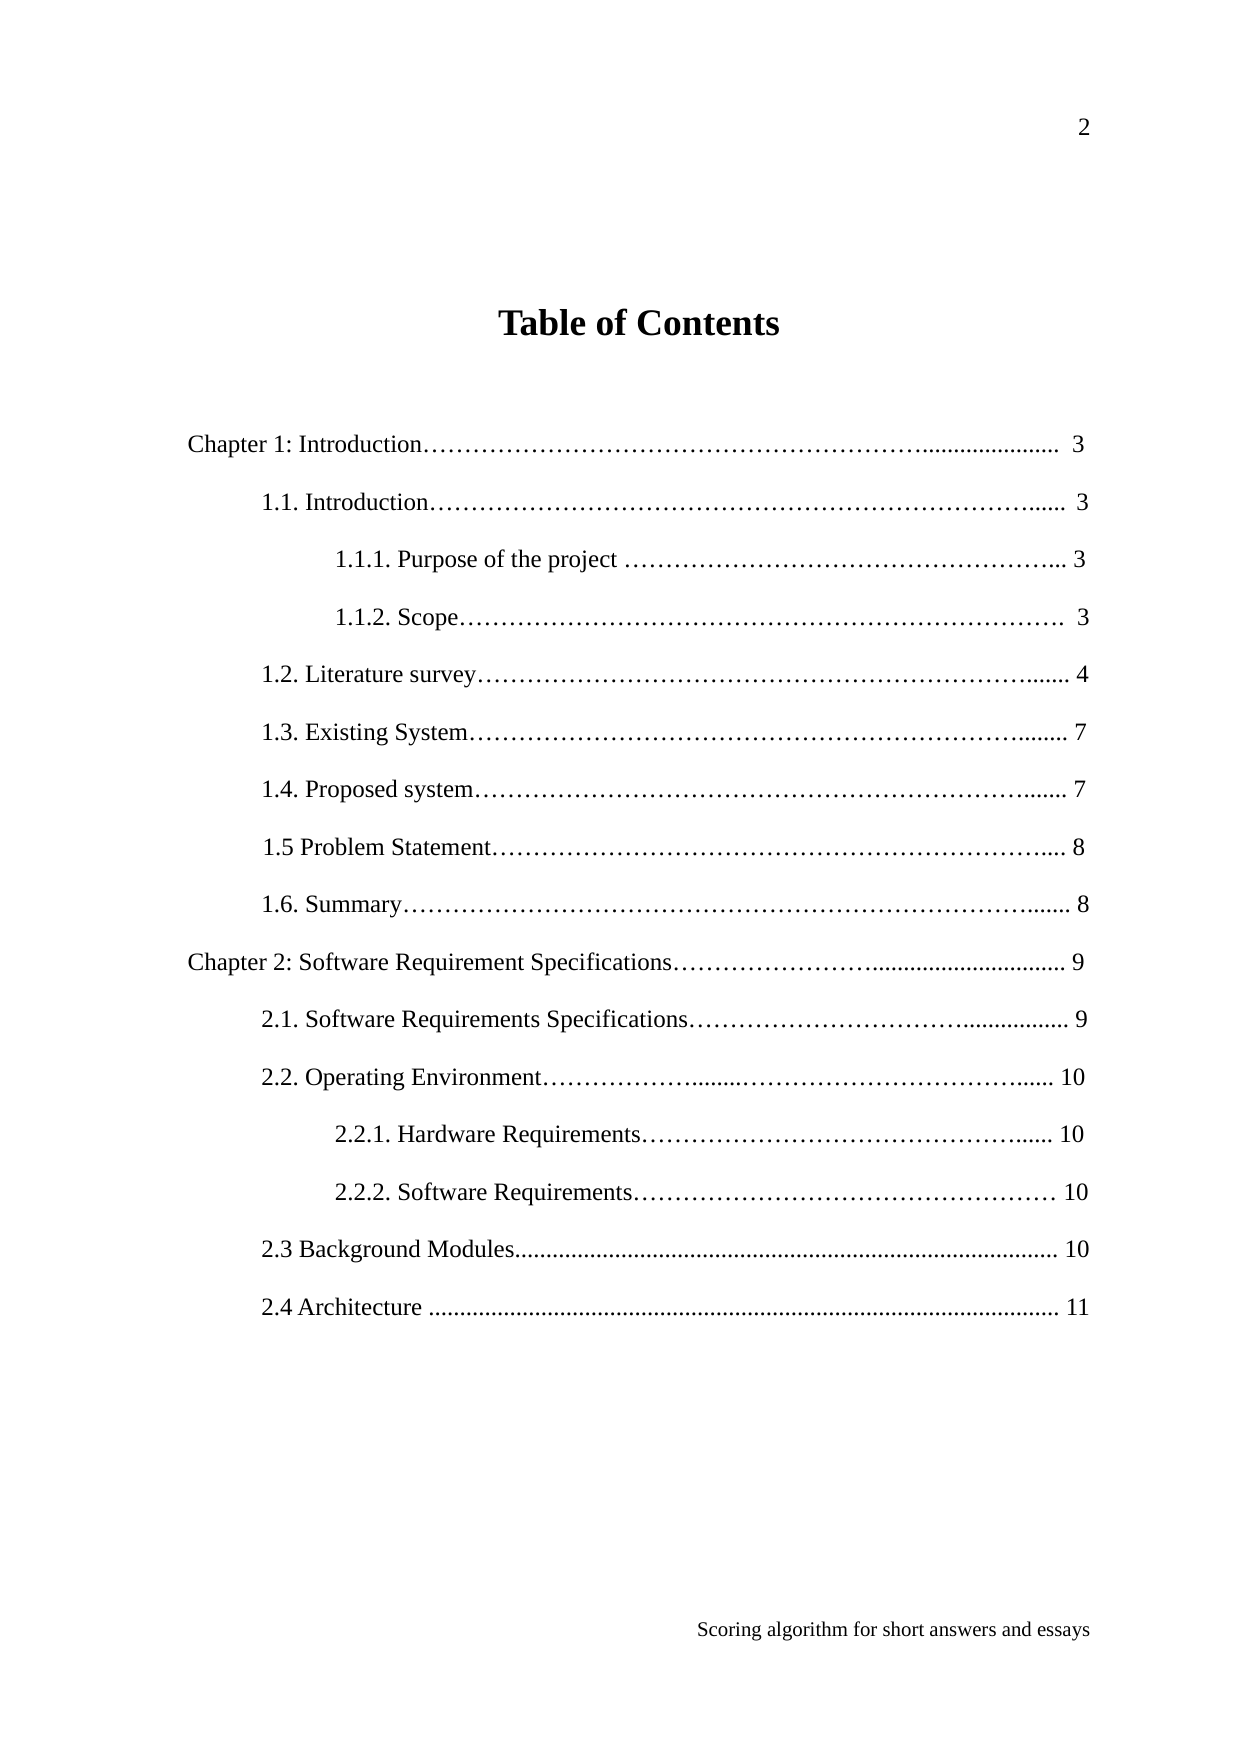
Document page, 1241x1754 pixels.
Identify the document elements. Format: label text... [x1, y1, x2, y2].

text 1.4. Proposed system…………………………………………………………....... 7 [187, 774, 1090, 803]
text Chapter 2: Software Requirement Specifications……………………............................... 9 [187, 947, 1090, 976]
text 2.2.2. Software Requirements…………………………………………… 10 [187, 1177, 1090, 1206]
text 1.1.2. Scope………………………………………………………………. 3 [187, 602, 1090, 631]
text 1.3. Existing System…………………………………………………………........ 7 [187, 717, 1090, 746]
text 1.1.1. Purpose of the project ……………………………………………... 3 [187, 544, 1090, 573]
text 2.4 Architecture ..................................................................................................... 11 [187, 1292, 1090, 1321]
text 1.1. Introduction………………………………………………………………...... 3 [187, 487, 1090, 516]
text Table of Contents [187, 300, 1090, 343]
text 2.2.1. Hardware Requirements………………………………………...... 10 [187, 1119, 1090, 1177]
text Chapter 1: Introduction……………………………………………………...................... 3 [187, 429, 1090, 458]
text 1.6. Summary…………………………………………………………………....... 8 [187, 889, 1090, 918]
text 2.3 Background Modules....................................................................................... 10 [187, 1234, 1090, 1263]
text 1.5 Problem Statement………………………………………………………….... 8 [187, 832, 1090, 861]
text 2.1. Software Requirements Specifications……………………………................. 9 [187, 1004, 1090, 1033]
text 1.2. Literature survey…………………………………………………………....... 4 [187, 659, 1090, 688]
text 2.2. Operating Environment………………........……………………………...... 10 [187, 1062, 1090, 1091]
